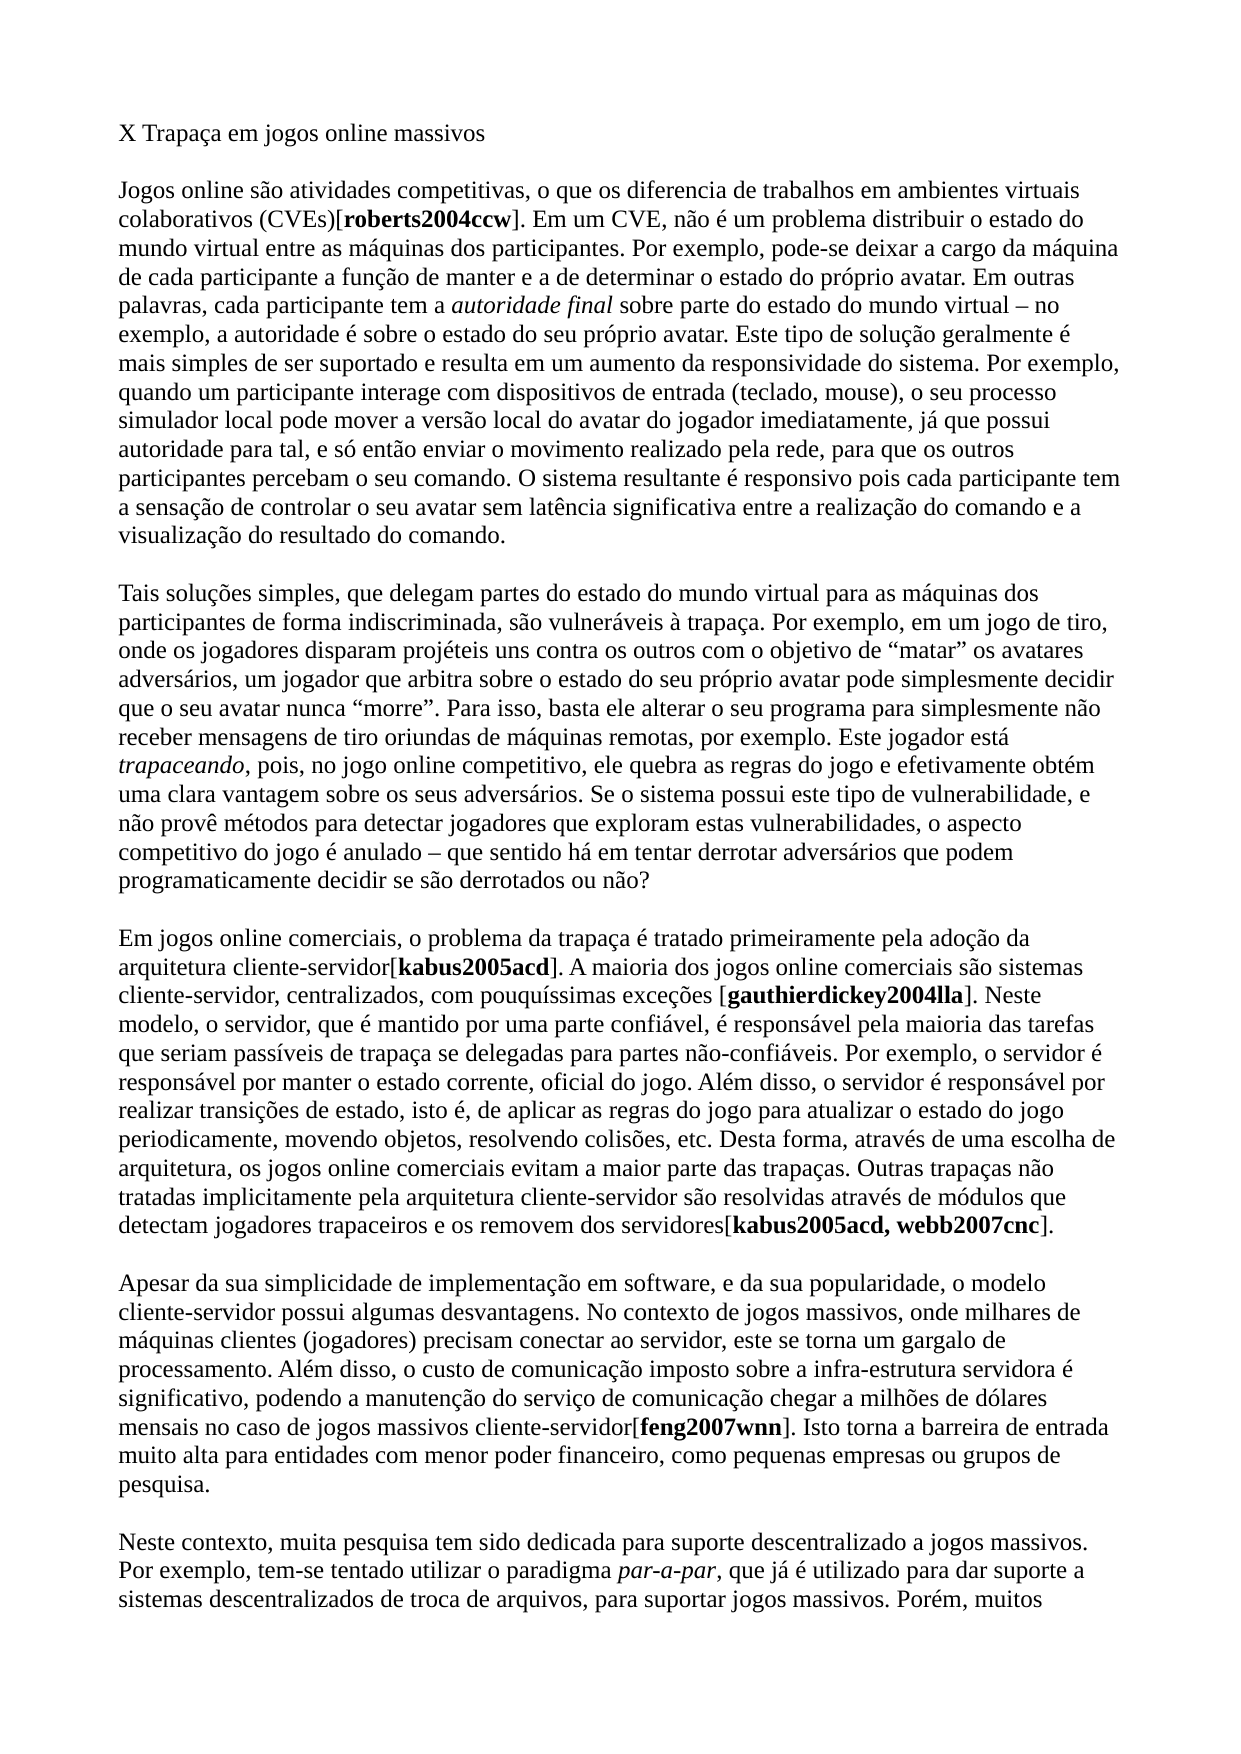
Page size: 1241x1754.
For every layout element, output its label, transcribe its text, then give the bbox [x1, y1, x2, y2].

text Tais soluções simples, que delegam partes do estado do mundo virtual para as máquinas dos participantes de forma indiscriminada, são vulneráveis à trapaça. Por exemplo, em um jogo de tiro, onde os jogadores disparam projéteis uns contra os outros com o objetivo de “matar” os avatares adversários, um jogador que arbitra sobre o estado do seu próprio avatar pode simplesmente decidir que o seu avatar nunca “morre”. Para isso, basta ele alterar o seu programa para simplesmente não receber mensagens de tiro oriundas de máquinas remotas, por exemplo. Este jogador está trapaceando, pois, no jogo online competitivo, ele quebra as regras do jogo e efetivamente obtém uma clara vantagem sobre os seus adversários. Se o sistema possui este tipo de vulnerabilidade, e não provê métodos para detectar jogadores que exploram estas vulnerabilidades, o aspecto competitivo do jogo é anulado – que sentido há em tentar derrotar adversários que podem programaticamente decidir se são derrotados ou não? [118, 578, 1122, 894]
text X Trapaça em jogos online massivos [118, 118, 1122, 147]
text Neste contexto, muita pesquisa tem sido dedicada para suporte descentralizado a jogos massivos. Por exemplo, tem-se tentado utilizar o paradigma par-a-par, que já é utilizado para dar suporte a sistemas descentralizados de troca de arquivos, para suportar jogos massivos. Porém, muitos [118, 1527, 1122, 1613]
text Apesar da sua simplicidade de implementação em software, e da sua popularidade, o modelo cliente-servidor possui algumas desvantagens. No contexto de jogos massivos, onde milhares de máquinas clientes (jogadores) precisam conectar ao servidor, este se torna um gargalo de processamento. Além disso, o custo de comunicação imposto sobre a infra-estrutura servidora é significativo, podendo a manutenção do serviço de comunicação chegar a milhões de dólares mensais no caso de jogos massivos cliente-servidor[feng2007wnn]. Isto torna a barreira de entrada muito alta para entidades com menor poder financeiro, como pequenas empresas ou grupos de pesquisa. [118, 1268, 1122, 1498]
text Jogos online são atividades competitivas, o que os diferencia de trabalhos em ambientes virtuais colaborativos (CVEs)[roberts2004ccw]. Em um CVE, não é um problema distribuir o estado do mundo virtual entre as máquinas dos participantes. Por exemplo, pode-se deixar a cargo da máquina de cada participante a função de manter e a de determinar o estado do próprio avatar. Em outras palavras, cada participante tem a autoridade final sobre parte do estado do mundo virtual – no exemplo, a autoridade é sobre o estado do seu próprio avatar. Este tipo de solução geralmente é mais simples de ser suportado e resulta em um aumento da responsividade do sistema. Por exemplo, quando um participante interage com dispositivos de entrada (teclado, mouse), o seu processo simulador local pode mover a versão local do avatar do jogador imediatamente, já que possui autoridade para tal, e só então enviar o movimento realizado pela rede, para que os outros participantes percebam o seu comando. O sistema resultante é responsivo pois cada participante tem a sensação de controlar o seu avatar sem latência significativa entre a realização do comando e a visualização do resultado do comando. [118, 176, 1122, 549]
text Em jogos online comerciais, o problema da trapaça é tratado primeiramente pela adoção da arquitetura cliente-servidor[kabus2005acd]. A maioria dos jogos online comerciais são sistemas cliente-servidor, centralizados, com pouquíssimas exceções [gauthierdickey2004lla]. Neste modelo, o servidor, que é mantido por uma parte confiável, é responsável pela maioria das tarefas que seriam passíveis de trapaça se delegadas para partes não-confiáveis. Por exemplo, o servidor é responsável por manter o estado corrente, oficial do jogo. Além disso, o servidor é responsável por realizar transições de estado, isto é, de aplicar as regras do jogo para atualizar o estado do jogo periodicamente, movendo objetos, resolvendo colisões, etc. Desta forma, através de uma escolha de arquitetura, os jogos online comerciais evitam a maior parte das trapaças. Outras trapaças não tratadas implicitamente pela arquitetura cliente-servidor são resolvidas através de módulos que detectam jogadores trapaceiros e os removem dos servidores[kabus2005acd, webb2007cnc]. [118, 923, 1122, 1239]
